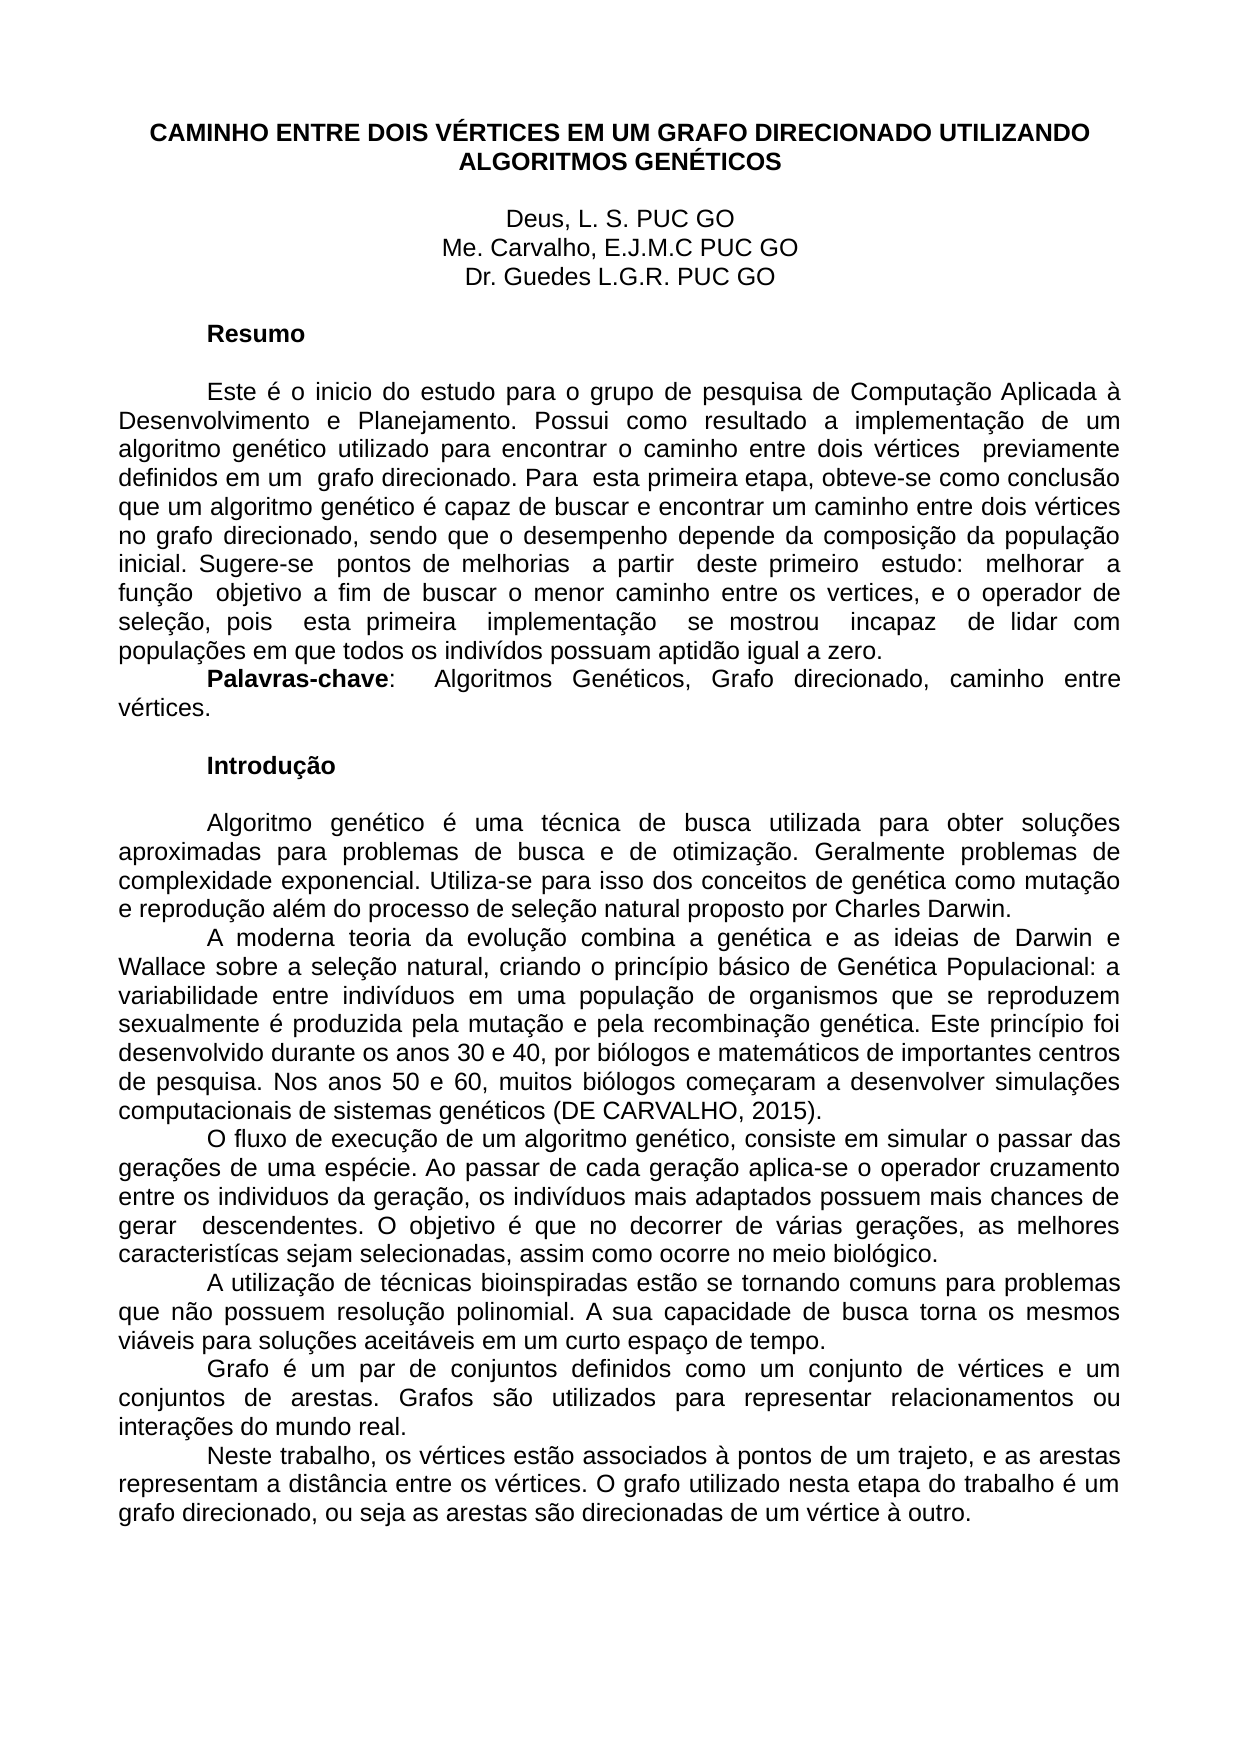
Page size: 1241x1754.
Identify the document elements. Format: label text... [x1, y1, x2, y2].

text A moderna teoria da evolução combina a genética e as ideias de Darwin e Wallace sobre a seleção natural, criando o princípio básico de Genética Populacional: a variabilidade entre indivíduos em uma população de organismos que se reproduzem sexualmente é produzida pela mutação e pela recombinação genética. Este princípio foi desenvolvido durante os anos 30 e 40, por biólogos e matemáticos de importantes centros de pesquisa. Nos anos 50 e 60, muitos biólogos começaram a desenvolver simulações computacionais de sistemas genéticos (DE CARVALHO, 2015). [118, 923, 1122, 1124]
text O fluxo de execução de um algoritmo genético, consiste em simular o passar das gerações de uma espécie. Ao passar de cada geração aplica-se o operador cruzamento entre os individuos da geração, os indivíduos mais adaptados possuem mais chances de gerar descendentes. O objetivo é que no decorrer de várias gerações, as melhores caracteristícas sejam selecionadas, assim como ocorre no meio biológico. [118, 1124, 1122, 1268]
text Algoritmo genético é uma técnica de busca utilizada para obter soluções aproximadas para problemas de busca e de otimização. Geralmente problemas de complexidade exponencial. Utiliza-se para isso dos conceitos de genética como mutação e reprodução além do processo de seleção natural proposto por Charles Darwin. [118, 808, 1122, 923]
text Palavras-chave: Algoritmos Genéticos, Grafo direcionado, caminho entre vértices. [118, 664, 1122, 722]
text Introdução [118, 751, 1122, 779]
text Deus, L. S. PUC GO [118, 204, 1122, 233]
text Me. Carvalho, E.J.M.C PUC GO [118, 233, 1122, 262]
text Este é o inicio do estudo para o grupo de pesquisa de Computação Aplicada à Desenvolvimento e Planejamento. Possui como resultado a implementação de um algoritmo genético utilizado para encontrar o caminho entre dois vértices previamente definidos em um grafo direcionado. Para esta primeira etapa, obteve-se como conclusão que um algoritmo genético é capaz de buscar e encontrar um caminho entre dois vértices no grafo direcionado, sendo que o desempenho depende da composição da população inicial. Sugere-se pontos de melhorias a partir deste primeiro estudo: melhorar a função objetivo a fim de buscar o menor caminho entre os vertices, e o operador de seleção, pois esta primeira implementação se mostrou incapaz de lidar com populações em que todos os indivídos possuam aptidão igual a zero. [118, 377, 1122, 664]
text Grafo é um par de conjuntos definidos como um conjunto de vértices e um conjuntos de arestas. Grafos são utilizados para representar relacionamentos ou interações do mundo real. [118, 1354, 1122, 1441]
text Resumo [118, 319, 1122, 348]
text Neste trabalho, os vértices estão associados à pontos de um trajeto, e as arestas representam a distância entre os vértices. O grafo utilizado nesta etapa do trabalho é um grafo direcionado, ou seja as arestas são direcionadas de um vértice à outro. [118, 1441, 1122, 1527]
text CAMINHO ENTRE DOIS VÉRTICES EM UM GRAFO DIRECIONADO UTILIZANDO ALGORITMOS GENÉTICOS [118, 118, 1122, 176]
text A utilização de técnicas bioinspiradas estão se tornando comuns para problemas que não possuem resolução polinomial. A sua capacidade de busca torna os mesmos viáveis para soluções aceitáveis em um curto espaço de tempo. [118, 1268, 1122, 1354]
text Dr. Guedes L.G.R. PUC GO [118, 262, 1122, 291]
